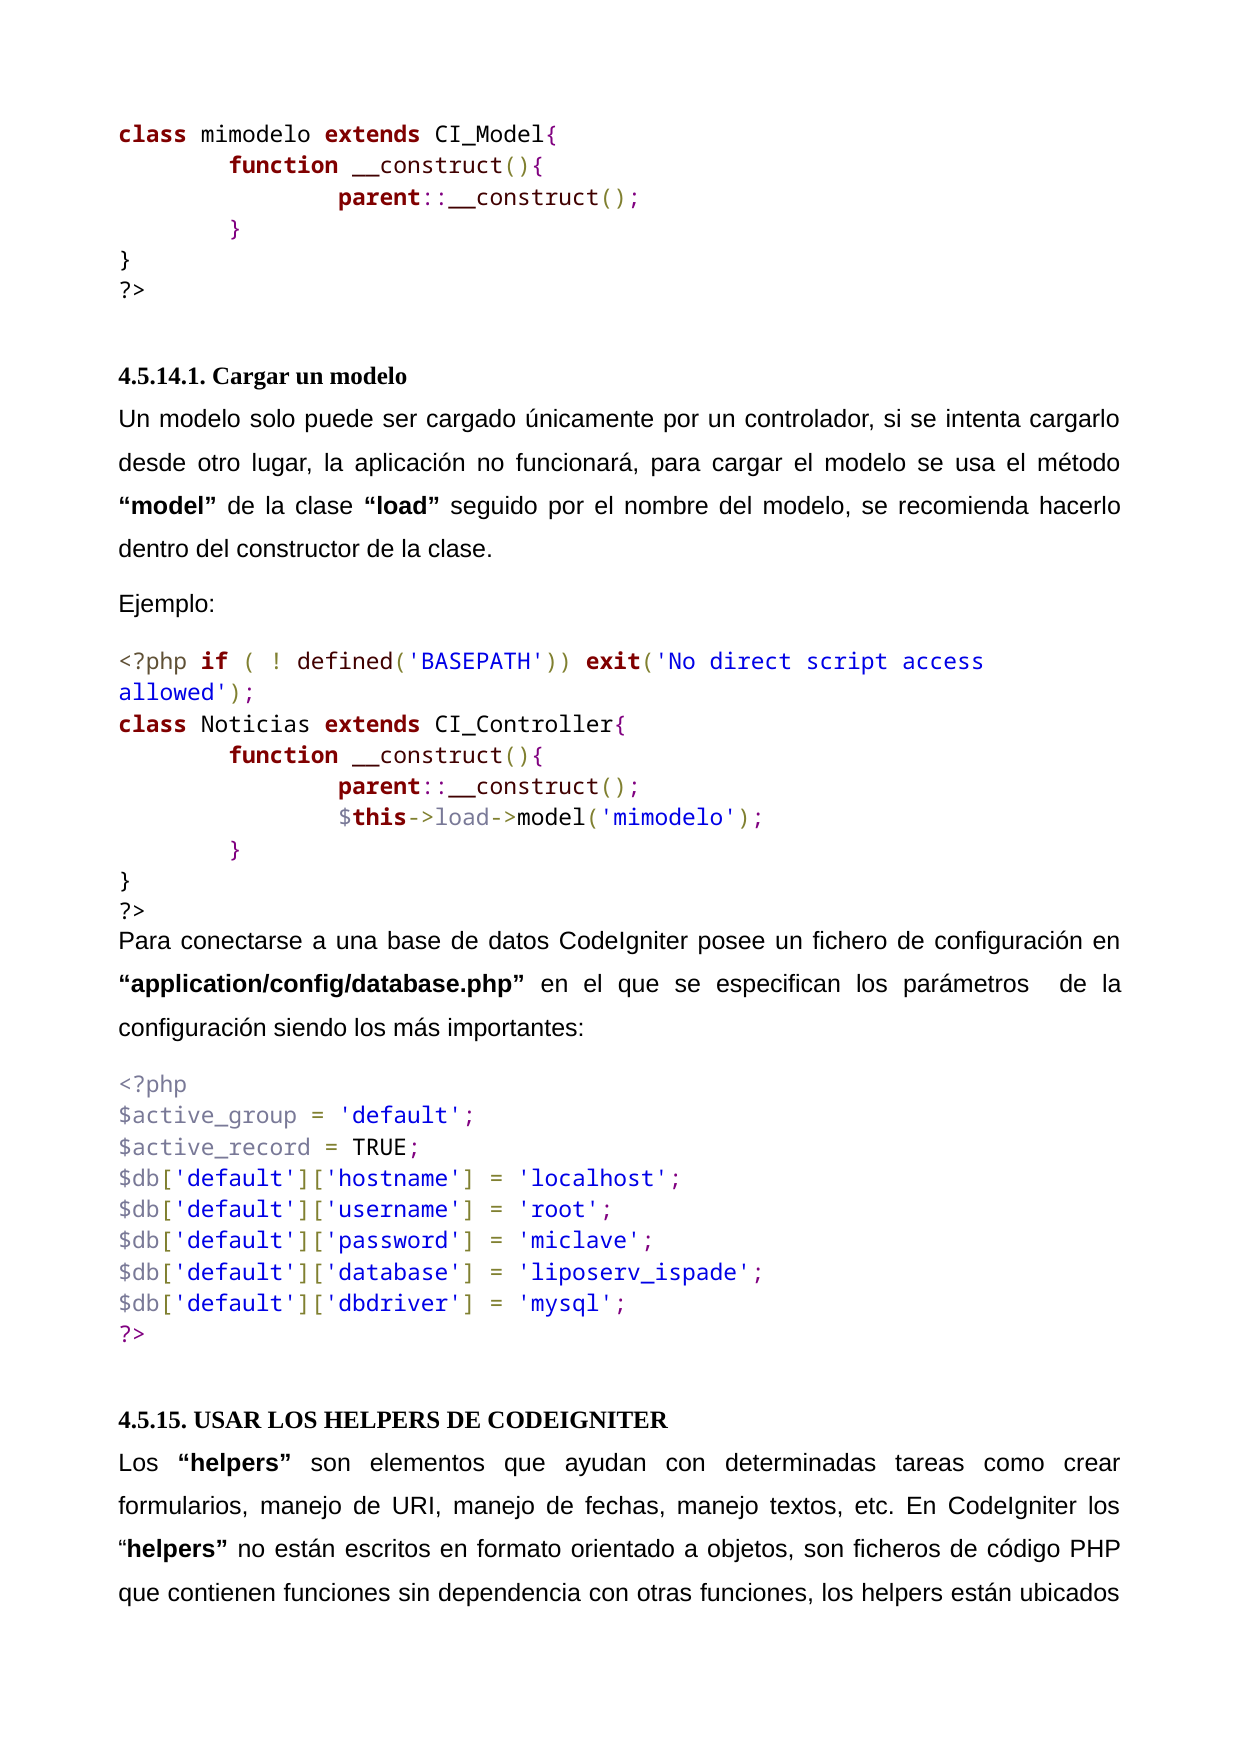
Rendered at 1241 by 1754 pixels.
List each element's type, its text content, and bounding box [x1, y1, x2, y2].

text ?> [118, 1318, 1122, 1349]
text $active_group = 'default'; [118, 1099, 1122, 1131]
text } [118, 864, 1122, 895]
text Un modelo solo puede ser cargado únicamente por un controlador, si se intenta cargarlo desde otro lugar, la aplicación no funcionará, para cargar el modelo se usa el método “model” de la clase “load” seguido por el nombre del modelo, se recomienda hacerlo dentro del constructor de la clase. [118, 404, 1122, 562]
text ?> [118, 895, 1122, 926]
text $db['default']['database'] = 'liposerv_ispade'; [118, 1256, 1122, 1287]
text function __construct(){ [118, 739, 1122, 770]
text parent::__construct(); [118, 770, 1122, 801]
text $db['default']['dbdriver'] = 'mysql'; [118, 1287, 1122, 1318]
text } [118, 832, 1122, 864]
text ?> [118, 274, 1122, 306]
text 4.5.14.1. Cargar un modelo [118, 361, 1122, 390]
text <?php if ( ! defined('BASEPATH')) exit('No direct script access allowed'); [118, 645, 1122, 707]
text class mimodelo extends CI_Model{ [118, 118, 1122, 149]
text $db['default']['hostname'] = 'localhost'; [118, 1162, 1122, 1193]
text Para conectarse a una base de datos CodeIgniter posee un fichero de configuración en “application/config/database.php” en el que se especifican los parámetros de la configuración siendo los más importantes: [118, 926, 1122, 1041]
text $db['default']['password'] = 'miclave'; [118, 1224, 1122, 1256]
text $active_record = TRUE; [118, 1131, 1122, 1162]
text function __construct(){ [118, 149, 1122, 181]
text } [118, 243, 1122, 274]
text <?php [118, 1068, 1122, 1099]
text Los “helpers” son elementos que ayudan con determinadas tareas como crear formularios, manejo de URI, manejo de fechas, manejo textos, etc. En CodeIgniter los “helpers” no están escritos en formato orientado a objetos, son ficheros de código PHP que contienen funciones sin dependencia con otras funciones, los helpers están ubicados [118, 1448, 1122, 1606]
text $this->load->model('mimodelo'); [118, 801, 1122, 832]
text Ejemplo: [118, 589, 1122, 618]
text } [118, 212, 1122, 243]
text parent::__construct(); [118, 181, 1122, 212]
text class Noticias extends CI_Controller{ [118, 707, 1122, 739]
text 4.5.15. USAR LOS HELPERS DE CODEIGNITER [118, 1405, 1122, 1434]
text $db['default']['username'] = 'root'; [118, 1193, 1122, 1224]
